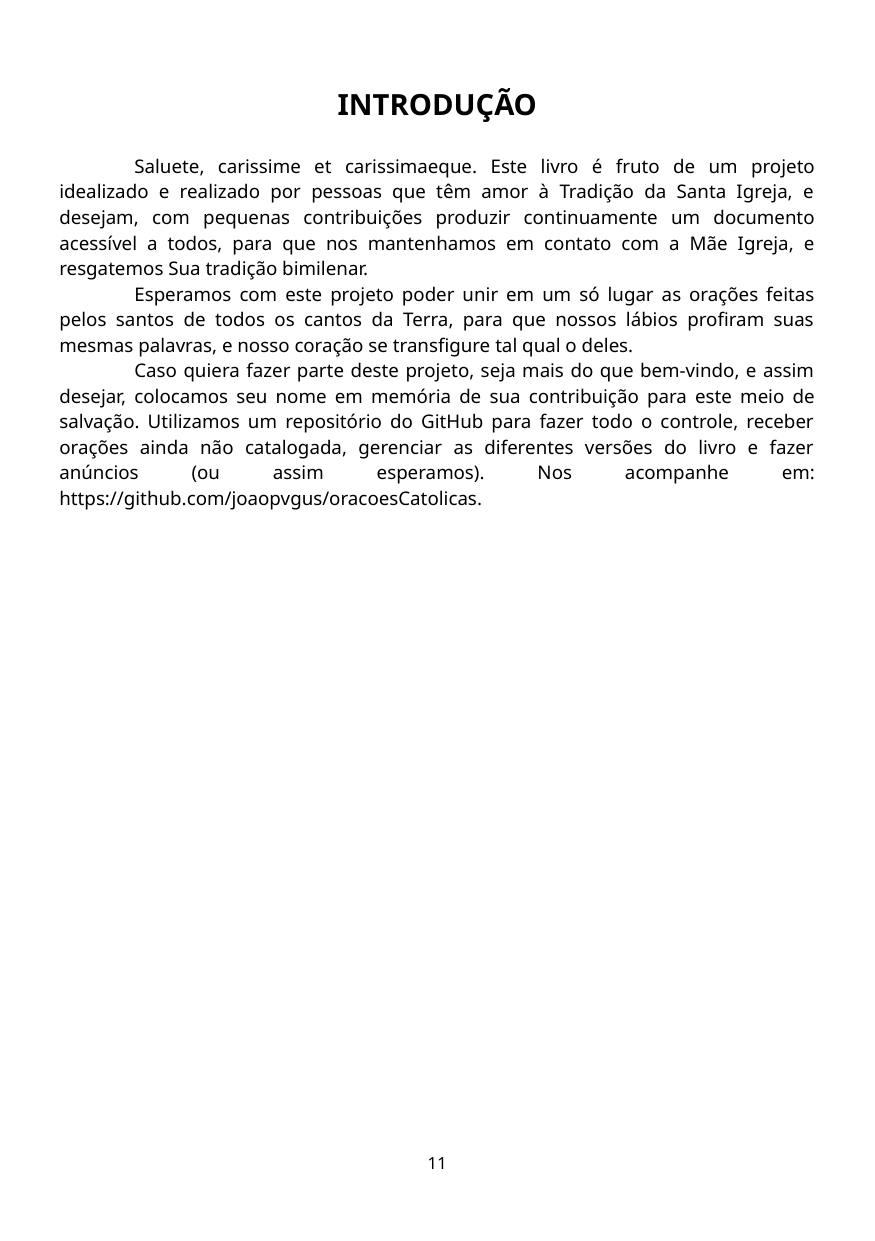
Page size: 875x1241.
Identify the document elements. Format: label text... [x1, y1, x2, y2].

text Esperamos com este projeto poder unir em um só lugar as orações feitas pelos santos de todos os cantos da Terra, para que nossos lábios profiram suas mesmas palavras, e nosso coração se transfigure tal qual o deles. [59, 281, 815, 357]
text Caso quiera fazer parte deste projeto, seja mais do que bem-vindo, e assim desejar, colocamos seu nome em memória de sua contribuição para este meio de salvação. Utilizamos um repositório do GitHub para fazer todo o controle, receber orações ainda não catalogada, gerenciar as diferentes versões do livro e fazer anúncios (ou assim esperamos). Nos acompanhe em: https://github.com/joaopvgus/oracoesCatolicas. [59, 357, 815, 511]
text Saluete, carissime et carissimaeque. Este livro é fruto de um projeto idealizado e realizado por pessoas que têm amor à Tradição da Santa Igreja, e desejam, com pequenas contribuições produzir continuamente um documento acessível a todos, para que nos mantenhamos em contato com a Mãe Igreja, e resgatemos Sua tradição bimilenar. [59, 153, 815, 281]
